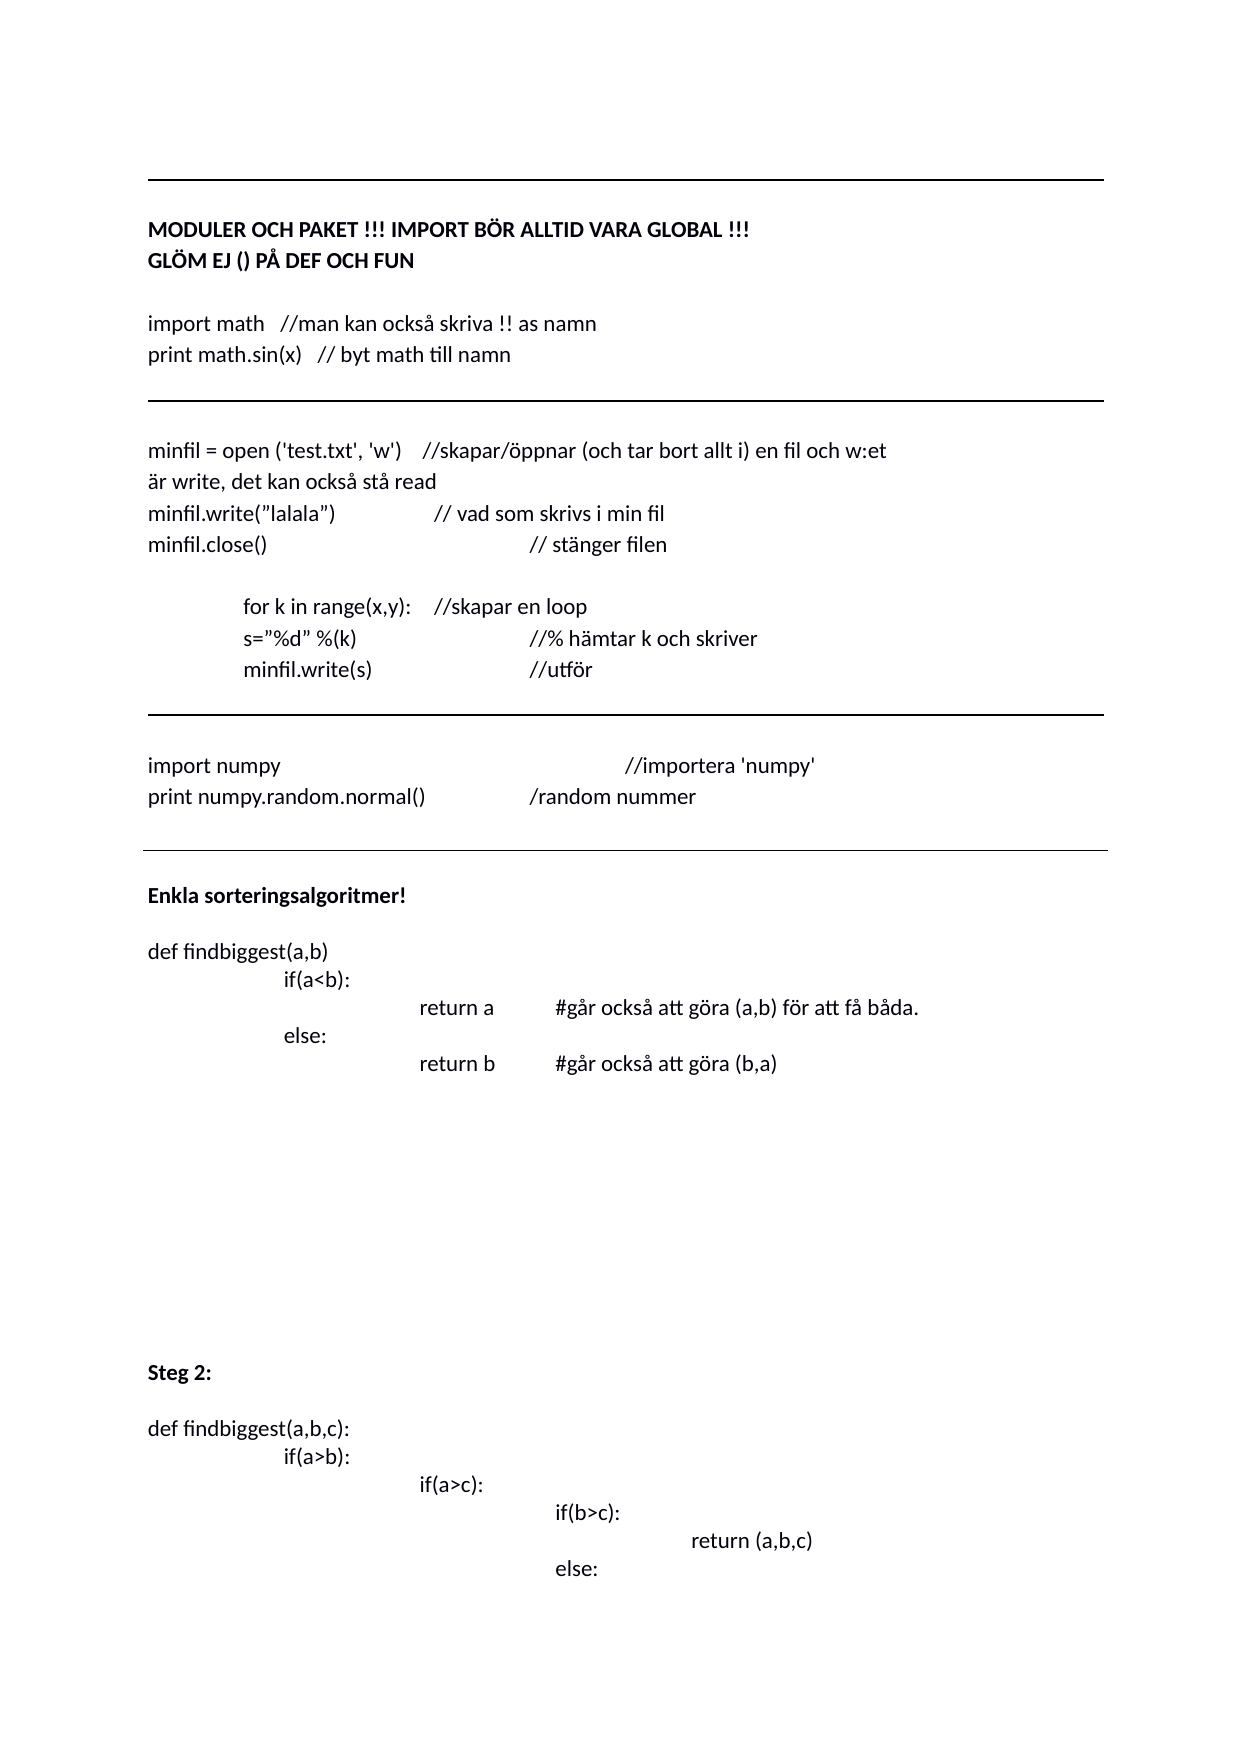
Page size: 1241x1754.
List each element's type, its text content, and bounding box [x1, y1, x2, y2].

text return (a,b,c) [148, 1526, 1104, 1554]
text if(a>c): [148, 1470, 1104, 1498]
text if(a<b): [148, 966, 1104, 993]
text def findbiggest(a,b,c): [148, 1414, 1104, 1442]
text print math.sin(x) // byt math till namn [148, 337, 1104, 368]
text return b #går också att göra (b,a) [148, 1049, 1104, 1078]
text s=”%d” %(k) //% hämtar k och skriver [148, 621, 1104, 652]
text GLÖM EJ () PÅ DEF OCH FUN [148, 243, 1104, 275]
text else: [148, 1554, 1104, 1582]
text for k in range(x,y): //skapar en loop [148, 589, 1104, 621]
text Enkla sorteringsalgoritmer! [148, 881, 1104, 909]
text MODULER OCH PAKET !!! IMPORT BÖR ALLTID VARA GLOBAL !!! [148, 212, 1104, 243]
text minfil = open ('test.txt', 'w') //skapar/öppnar (och tar bort allt i) en fil och w:et är write, det kan också stå read [148, 433, 1104, 496]
text minfil.close() // stänger filen [148, 527, 1104, 558]
text def findbiggest(a,b) [148, 937, 1104, 966]
text minfil.write(s) //utför [148, 652, 1104, 683]
text if(a>b): [148, 1442, 1104, 1470]
text import numpy //importera 'numpy' [148, 748, 1104, 779]
text import math //man kan också skriva !! as namn [148, 306, 1104, 337]
text minfil.write(”lalala”) // vad som skrivs i min fil [148, 496, 1104, 527]
text if(b>c): [148, 1498, 1104, 1526]
text else: [148, 1022, 1104, 1049]
text Steg 2: [148, 1358, 1104, 1386]
text print numpy.random.normal() /random nummer [148, 779, 1104, 810]
text return a #går också att göra (a,b) för att få båda. [148, 993, 1104, 1022]
